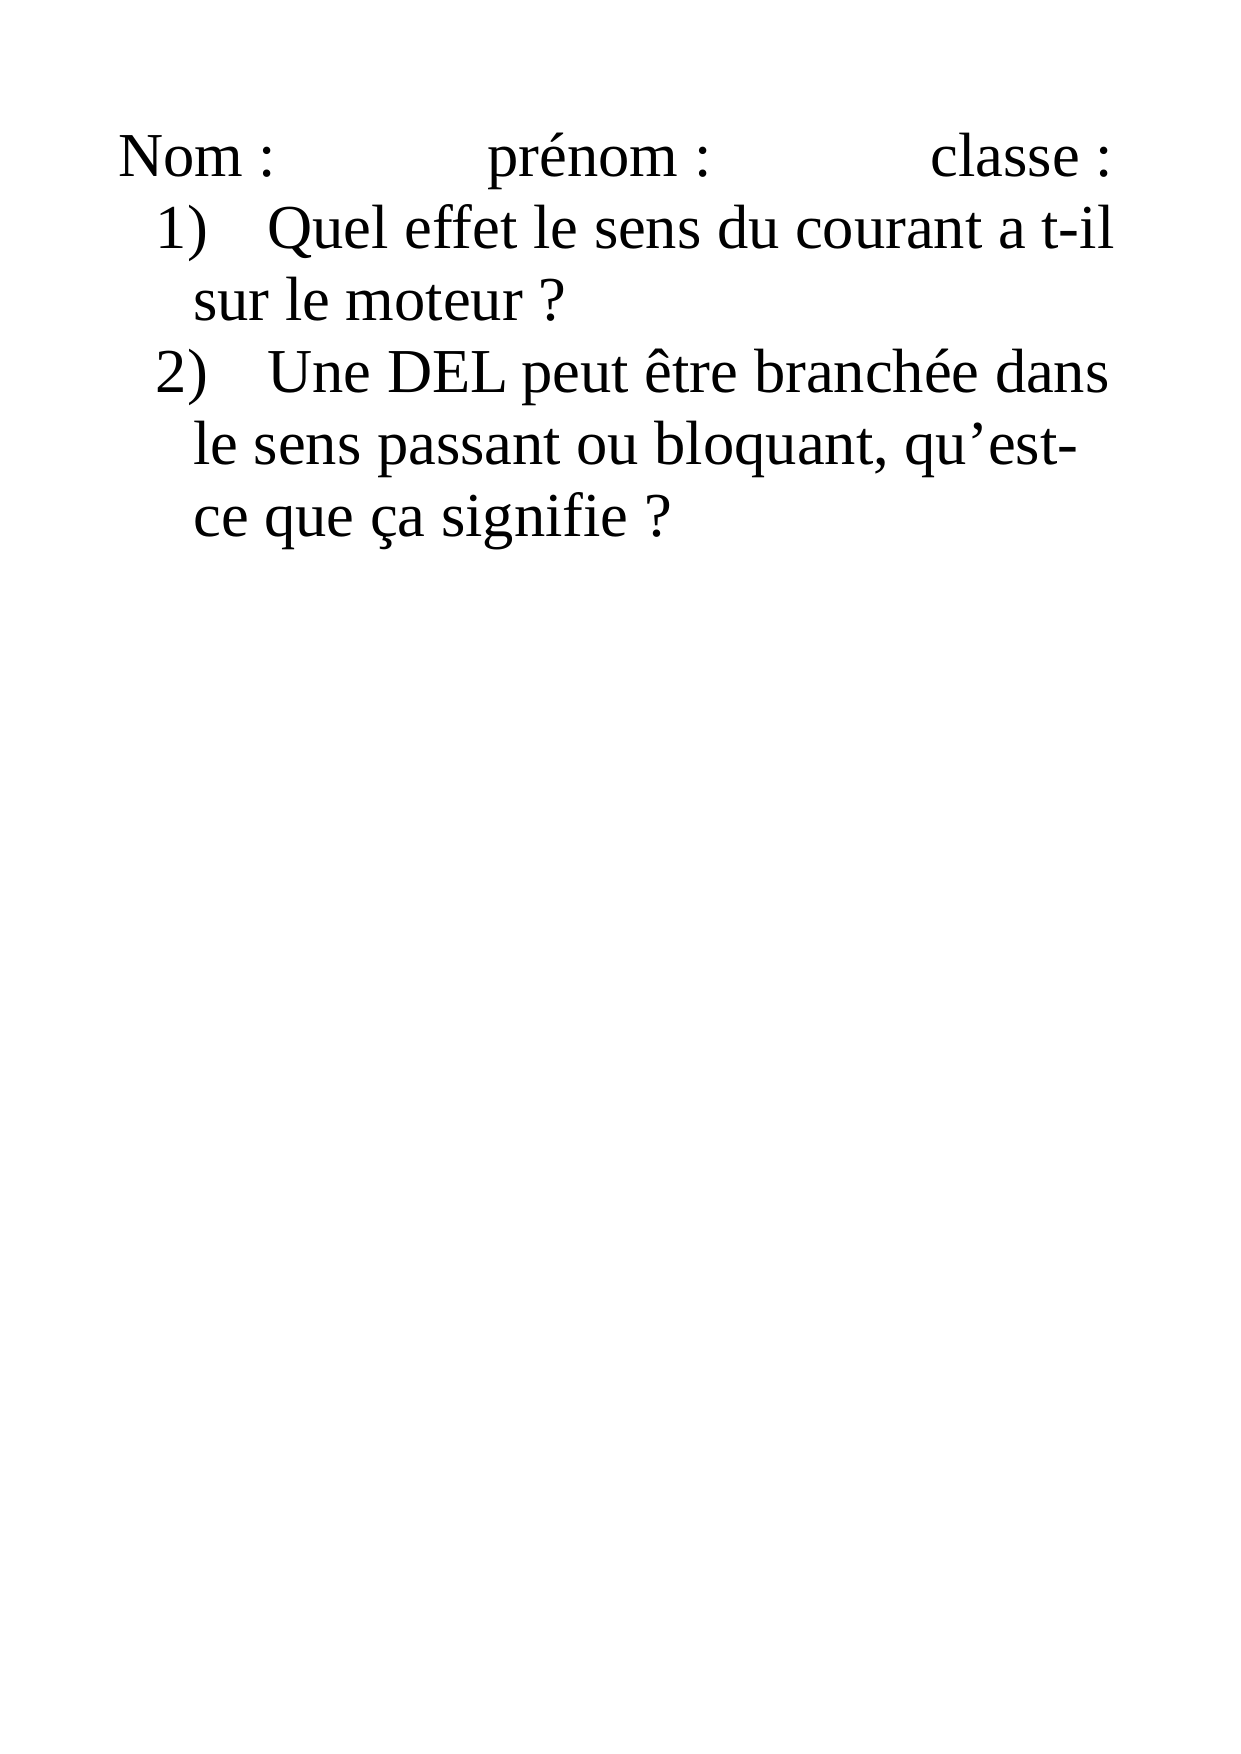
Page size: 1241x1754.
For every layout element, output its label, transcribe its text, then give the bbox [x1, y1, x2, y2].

list Quel effet le sens du courant a t-il sur le moteur ? [156, 190, 1122, 334]
text Nom : prénom : classe : [118, 118, 1122, 190]
list Une DEL peut être branchée dans le sens passant ou bloquant, qu’est-ce que ça signifie ? [156, 334, 1122, 550]
